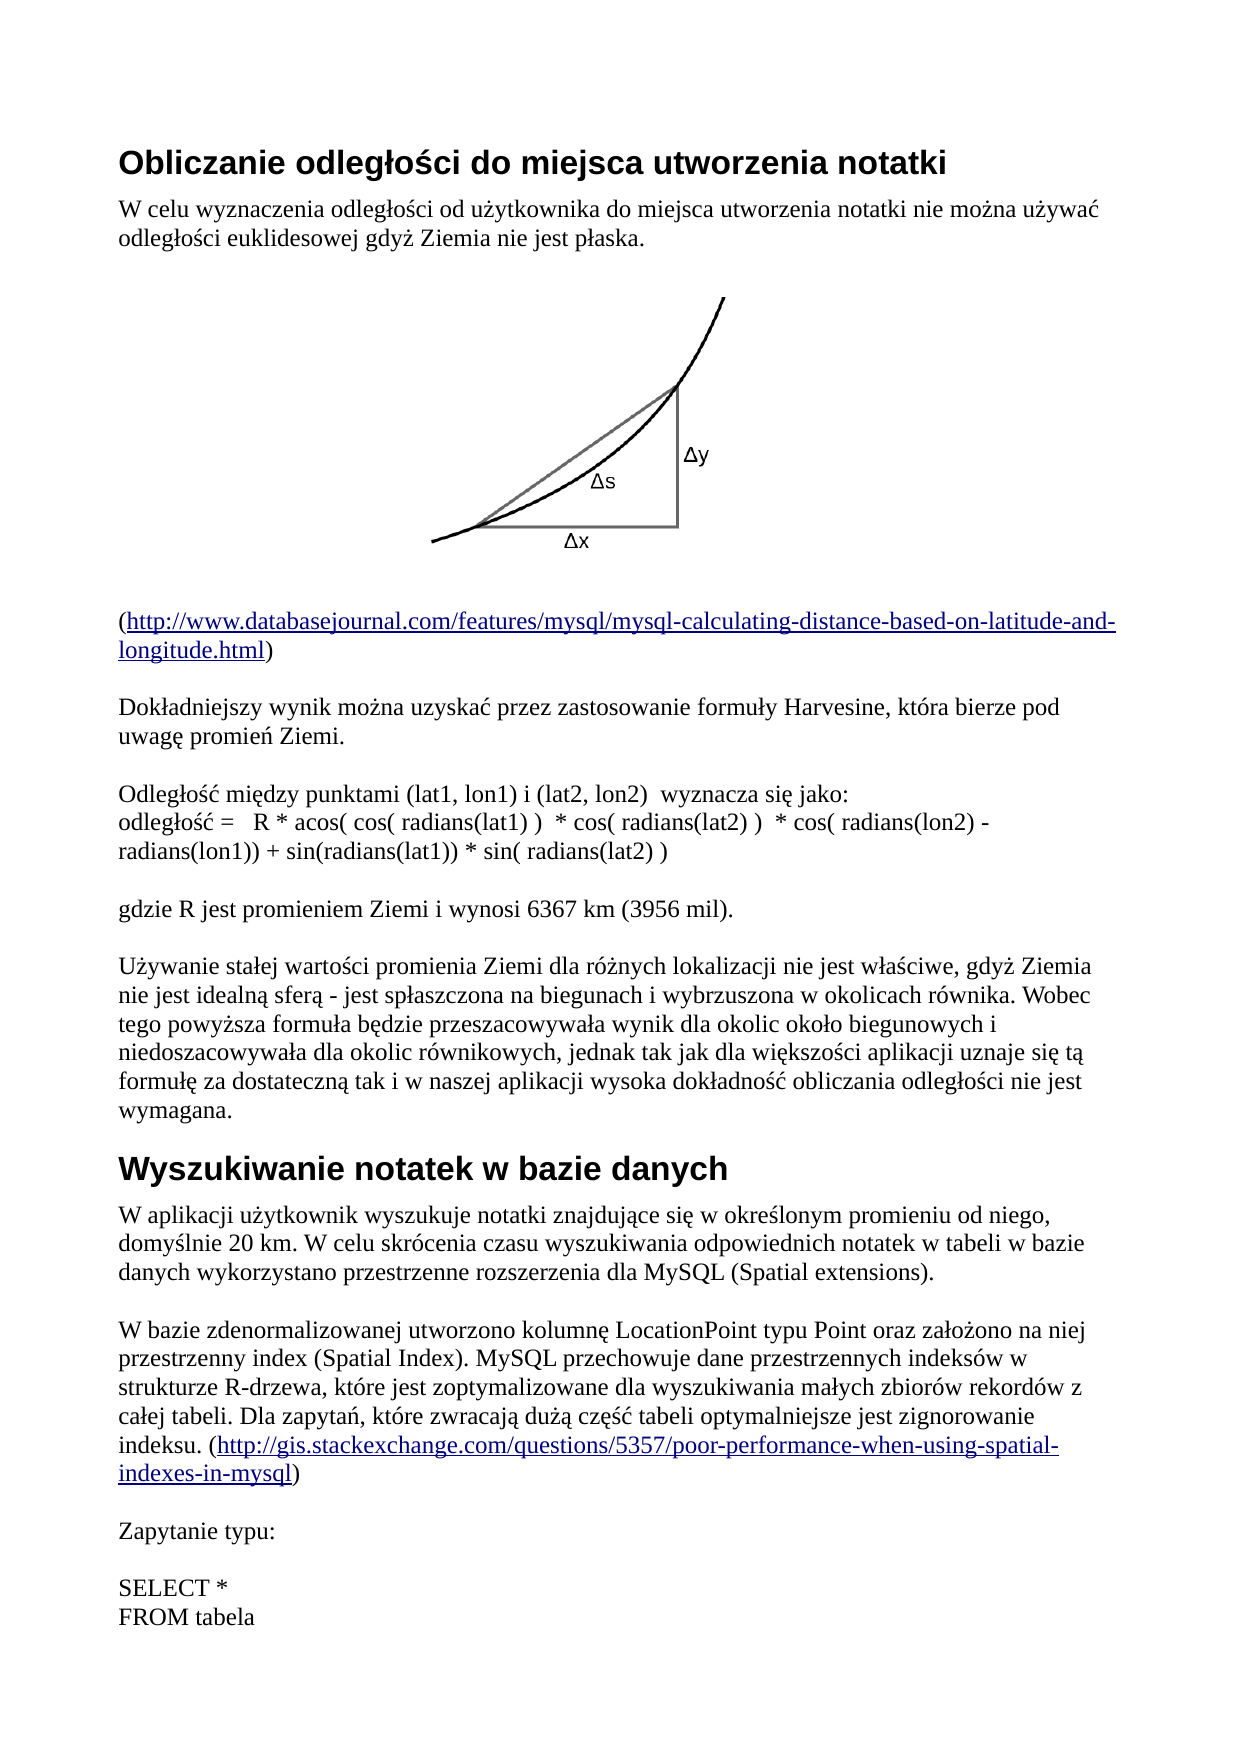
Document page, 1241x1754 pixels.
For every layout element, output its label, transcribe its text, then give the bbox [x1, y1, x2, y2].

subtitle Wyszukiwanie notatek w bazie danych [118, 1149, 1122, 1187]
text Odległość między punktami (lat1, lon1) i (lat2, lon2) wyznacza się jako: [118, 779, 1122, 807]
text Używanie stałej wartości promienia Ziemi dla różnych lokalizacji nie jest właściwe, gdyż Ziemia nie jest idealną sferą - jest spłaszczona na biegunach i wybrzuszona w okolicach równika. Wobec tego powyższa formuła będzie przeszacowywała wynik dla okolic około biegunowych i niedoszacowywała dla okolic równikowych, jednak tak jak dla większości aplikacji uznaje się tą formułę za dostateczną tak i w naszej aplikacji wysoka dokładność obliczania odległości nie jest wymagana. [118, 951, 1122, 1124]
text W aplikacji użytkownik wyszukuje notatki znajdujące się w określonym promieniu od niego, domyślnie 20 km. W celu skrócenia czasu wyszukiwania odpowiednich notatek w tabeli w bazie danych wykorzystano przestrzenne rozszerzenia dla MySQL (Spatial extensions). [118, 1200, 1122, 1286]
text (http://www.databasejournal.com/features/mysql/mysql-calculating-distance-based-on-latitude-and-longitude.html) [118, 606, 1122, 664]
text Zapytanie typu: [118, 1516, 1122, 1545]
text gdzie R jest promieniem Ziemi i wynosi 6367 km (3956 mil). [118, 894, 1122, 922]
text Dokładniejszy wynik można uzyskać przez zastosowanie formuły Harvesine, która bierze pod uwagę promień Ziemi. [118, 692, 1122, 750]
subtitle Obliczanie odległości do miejsca utworzenia notatki [118, 143, 1122, 182]
text odległość = R * acos( cos( radians(lat1) ) * cos( radians(lat2) ) * cos( radians(lon2) - radians(lon1)) + sin(radians(lat1)) * sin( radians(lat2) ) [118, 807, 1122, 865]
text SELECT * [118, 1573, 1122, 1602]
text FROM tabela [118, 1602, 1122, 1631]
text W celu wyznaczenia odległości od użytkownika do miejsca utworzenia notatki nie można używać odległości euklidesowej gdyż Ziemia nie jest płaska. [118, 194, 1122, 252]
text W bazie zdenormalizowanej utworzono kolumnę LocationPoint typu Point oraz założono na niej przestrzenny index (Spatial Index). MySQL przechowuje dane przestrzennych indeksów w strukturze R-drzewa, które jest zoptymalizowane dla wyszukiwania małych zbiorów rekordów z całej tabeli. Dla zapytań, które zwracają dużą część tabeli optymalniejsze jest zignorowanie indeksu. (http://gis.stackexchange.com/questions/5357/poor-performance-when-using-spatial-indexes-in-mysql) [118, 1315, 1122, 1487]
